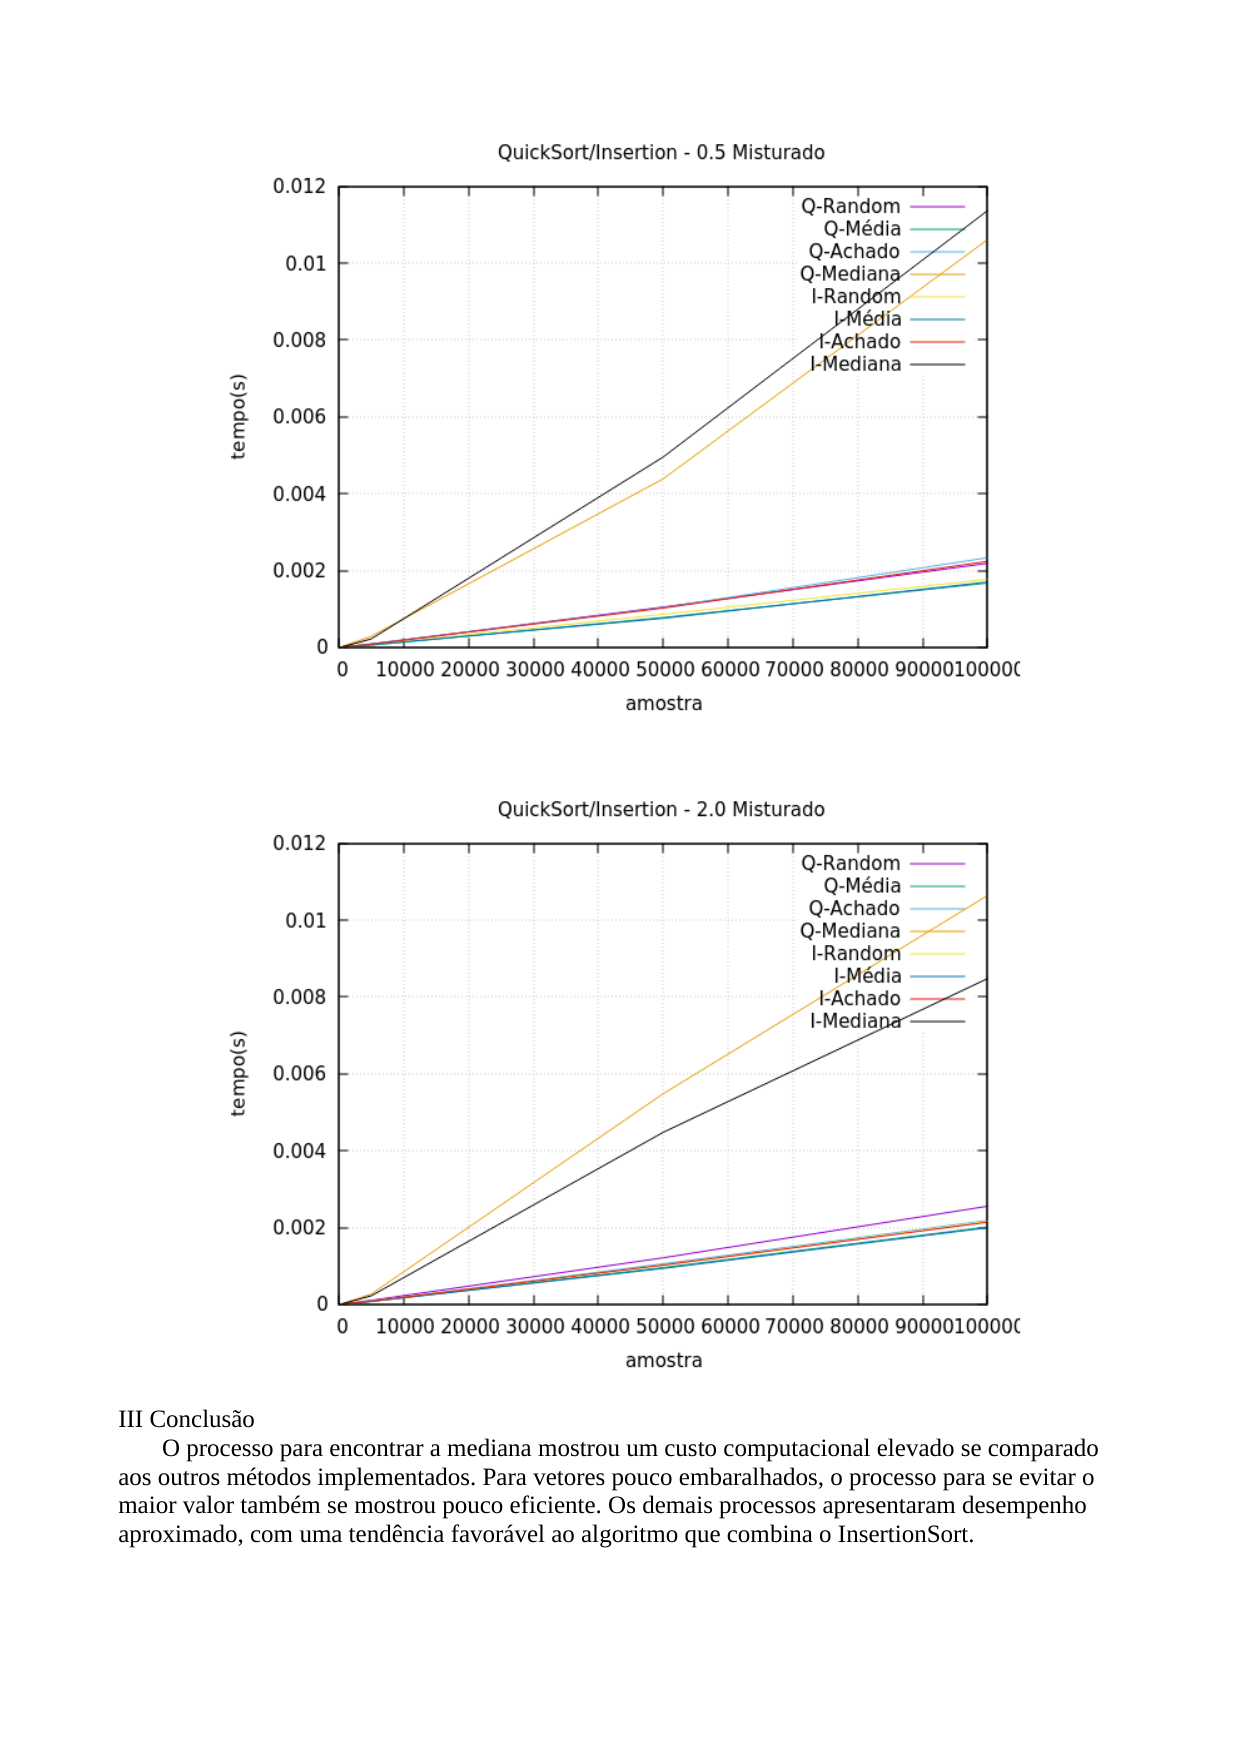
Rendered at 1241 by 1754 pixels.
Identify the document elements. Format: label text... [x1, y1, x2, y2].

text III Conclusão [118, 1404, 1122, 1433]
picture [220, 118, 1020, 719]
text O processo para encontrar a mediana mostrou um custo computacional elevado se comparado aos outros métodos implementados. Para vetores pouco embaralhados, o processo para se evitar o maior valor também se mostrou pouco eficiente. Os demais processos apresentaram desempenho aproximado, com uma tendência favorável ao algoritmo que combina o InsertionSort. [118, 1433, 1122, 1548]
picture [220, 775, 1020, 1376]
